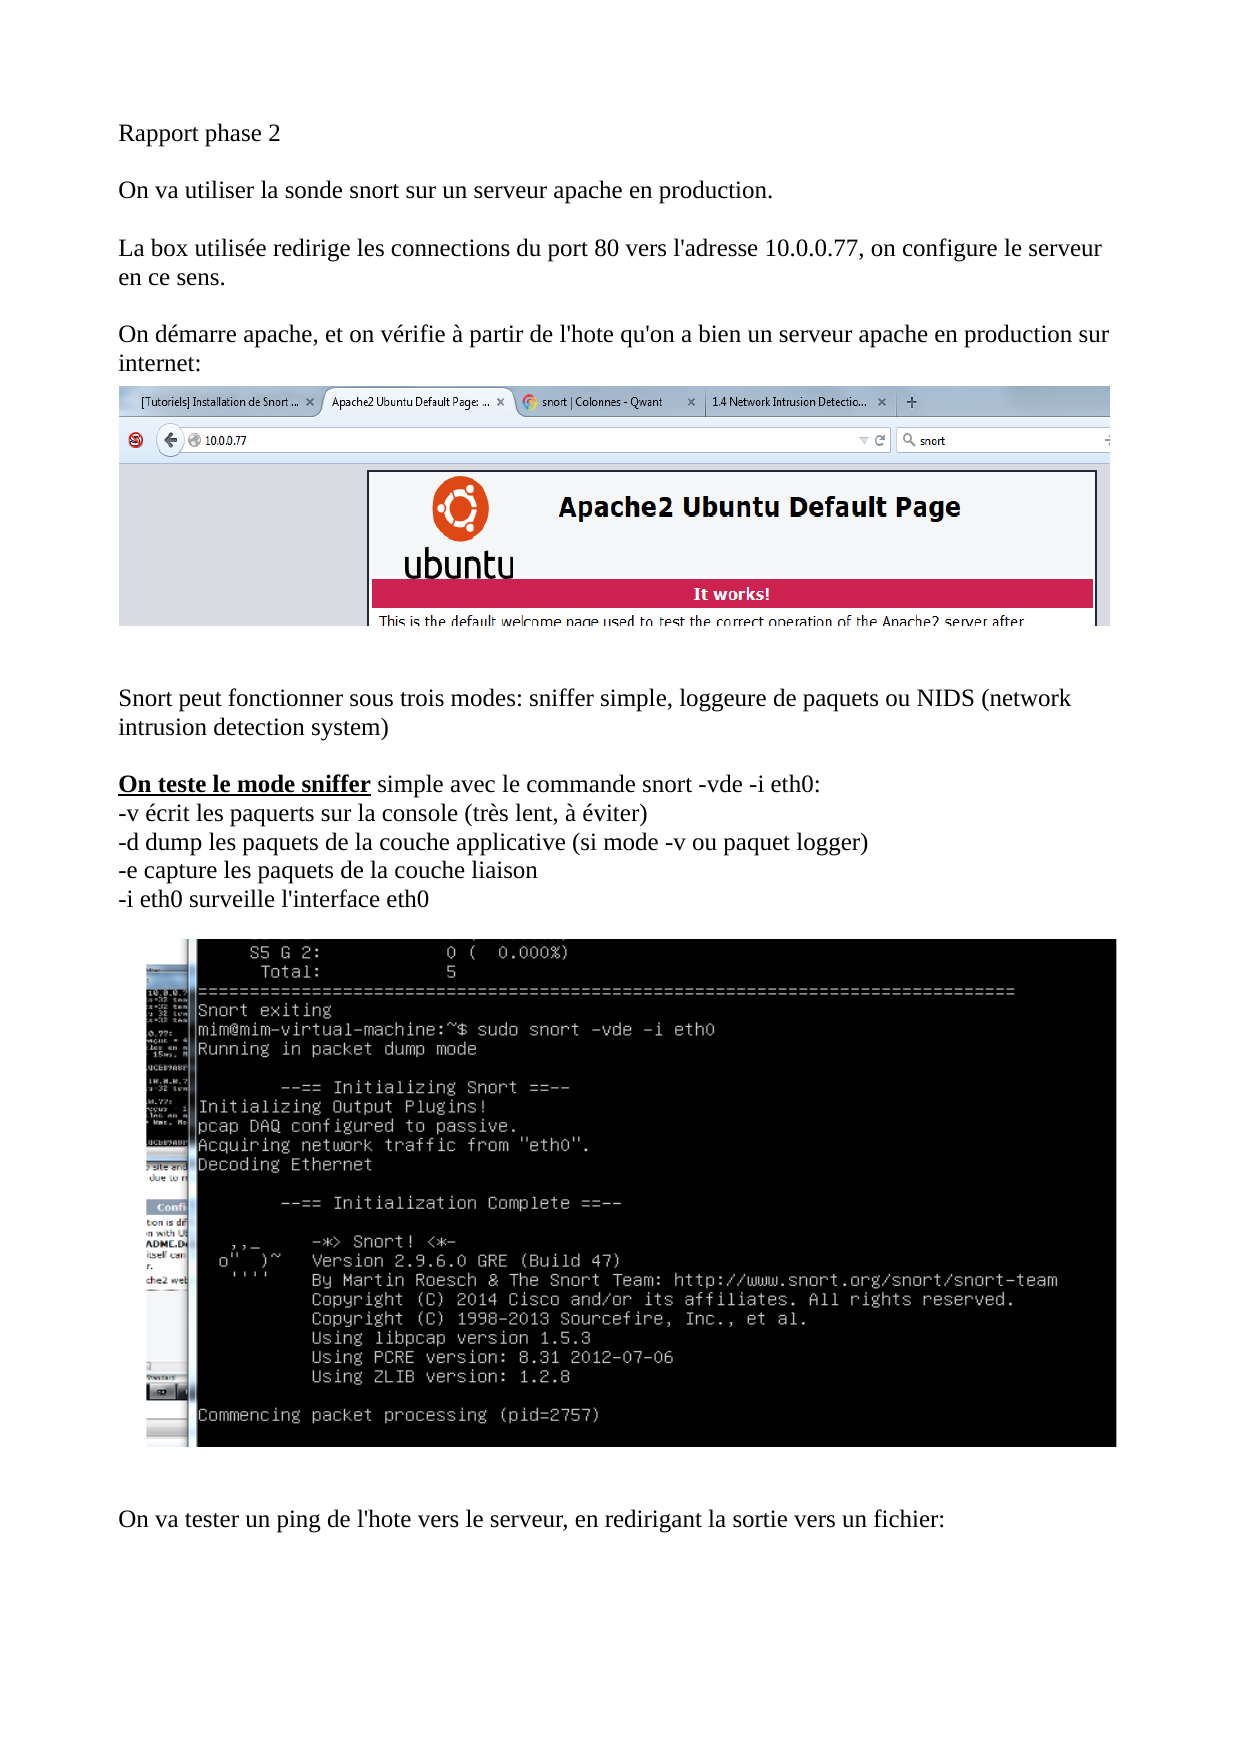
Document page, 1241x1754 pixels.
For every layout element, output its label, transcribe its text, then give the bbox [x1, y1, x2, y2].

text On va utiliser la sonde snort sur un serveur apache en production. [118, 176, 1122, 204]
text On démarre apache, et on vérifie à partir de l'hote qu'on a bien un serveur apache en production sur internet: [118, 319, 1122, 377]
picture [146, 939, 1117, 1447]
text -d dump les paquets de la couche applicative (si mode -v ou paquet logger) [118, 827, 1122, 855]
text La box utilisée redirige les connections du port 80 vers l'adresse 10.0.0.77, on configure le serveur en ce sens. [118, 233, 1122, 291]
text -v écrit les paquerts sur la console (très lent, à éviter) [118, 798, 1122, 827]
text Snort peut fonctionner sous trois modes: sniffer simple, loggeure de paquets ou NIDS (network intrusion detection system) [118, 683, 1122, 740]
text Rapport phase 2 [118, 118, 1122, 147]
text -i eth0 surveille l'interface eth0 [118, 884, 1122, 913]
text On teste le mode sniffer simple avec le commande snort -vde -i eth0: [118, 769, 1122, 798]
text On va tester un ping de l'hote vers le serveur, en redirigant la sortie vers un fichier: [118, 1504, 1122, 1532]
text -e capture les paquets de la couche liaison [118, 855, 1122, 884]
